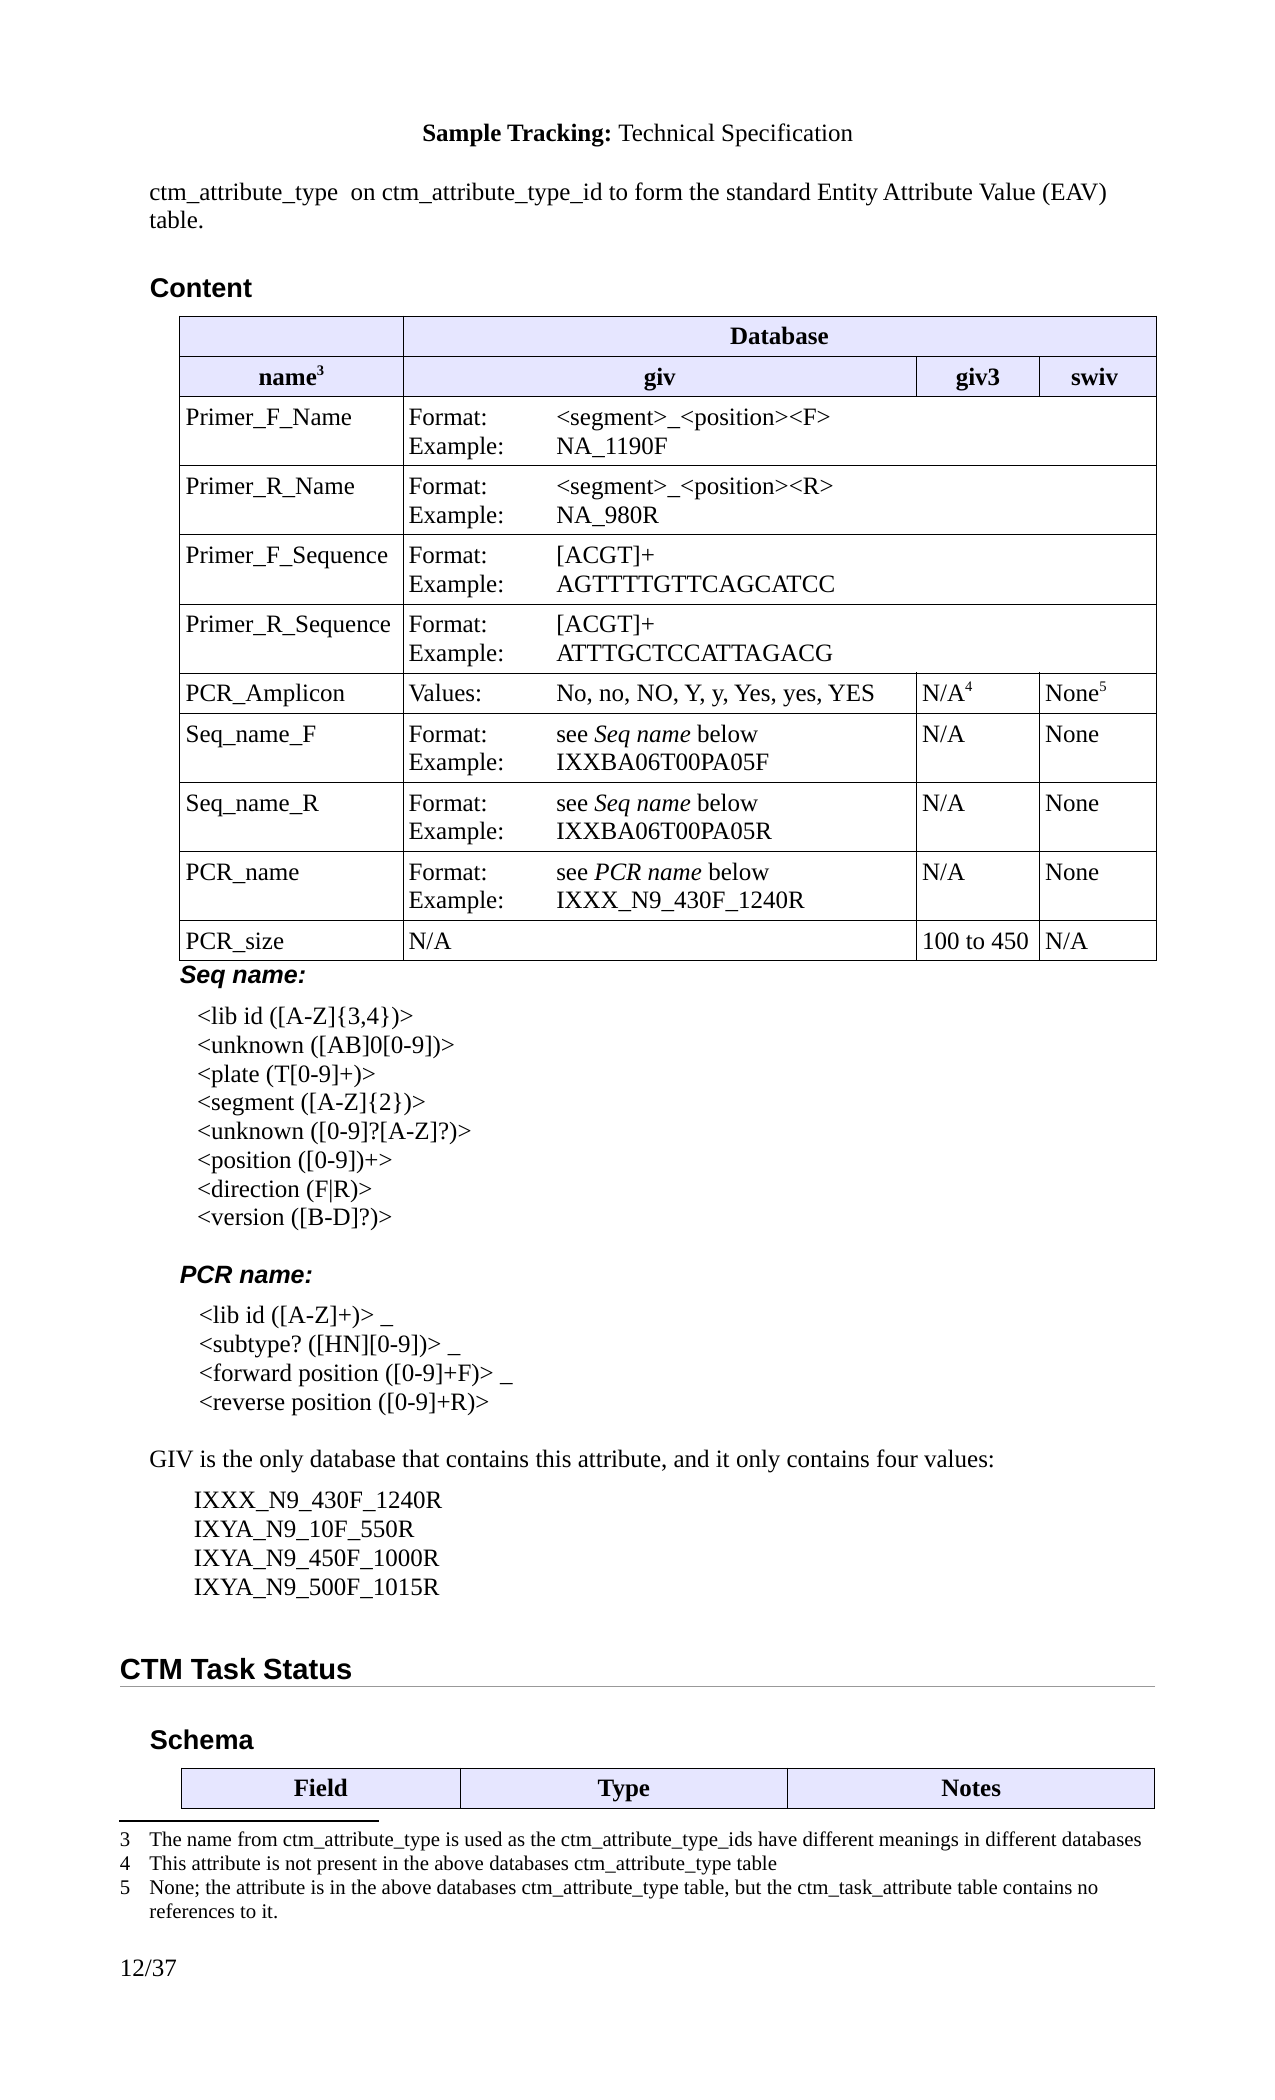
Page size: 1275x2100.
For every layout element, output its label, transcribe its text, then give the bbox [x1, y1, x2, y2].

table_cell None [1040, 852, 1156, 920]
text <direction (F|R)> [197, 1174, 1155, 1202]
table_cell Primer_F_Name [180, 397, 403, 465]
text <subtype? ([HN][0-9])> _ [199, 1329, 1155, 1358]
table_cell 100 to 450 [917, 921, 1039, 960]
subtitle PCR name: [179, 1260, 1155, 1289]
text <version ([B-D]?)> [197, 1202, 1155, 1231]
text <lib id ([A-Z]{3,4})> [197, 1001, 1155, 1030]
table_header Type [461, 1769, 787, 1808]
table_cell Format: see PCR name below Example: IXXX_N9_430F_1240R [404, 852, 916, 920]
table_cell N/A [917, 852, 1039, 920]
text IXYA_N9_450F_1000R [193, 1543, 1155, 1572]
table_cell PCR_name [180, 852, 403, 920]
table_cell Format: <segment>_<position><F> Example: NA_1190F [404, 397, 1156, 465]
table_cell None [1040, 674, 1156, 713]
subtitle Schema [149, 1724, 1155, 1755]
text <unknown ([0-9]?[A-Z]?)> [197, 1116, 1155, 1145]
table_cell Format: [ACGT]+ Example: ATTTGCTCCATTAGACG [404, 605, 1156, 672]
table_cell None [1040, 783, 1156, 851]
table_cell name [180, 357, 403, 396]
table_cell N/A [917, 674, 1039, 713]
text GIV is the only database that contains this attribute, and it only contains four values: [149, 1444, 1155, 1473]
table_cell N/A [917, 714, 1039, 782]
table_cell Primer_R_Name [180, 466, 403, 534]
text <plate (T[0-9]+)> [197, 1059, 1155, 1087]
table_cell swiv [1040, 357, 1156, 396]
table_cell Primer_F_Sequence [180, 535, 403, 603]
table_cell PCR_Amplicon [180, 674, 403, 713]
table_cell N/A [404, 921, 916, 960]
table_cell Format: [ACGT]+ Example: AGTTTTGTTCAGCATCC [404, 535, 1156, 603]
text IXYA_N9_500F_1015R [193, 1572, 1155, 1601]
table_header Notes [788, 1769, 1154, 1808]
subtitle Content [149, 272, 1155, 303]
table_header Database [404, 317, 1156, 356]
table_cell Seq_name_F [180, 714, 403, 782]
text IXYA_N9_10F_550R [193, 1514, 1155, 1543]
text <segment ([A-Z]{2})> [197, 1087, 1155, 1116]
text ctm_attribute_type on ctm_attribute_type_id to form the standard Entity Attribute Value (EAV) table. [149, 177, 1155, 234]
table_cell PCR_size [180, 921, 403, 960]
text <forward position ([0-9]+F)> _ [199, 1358, 1155, 1387]
table_header Field [182, 1769, 460, 1808]
table_cell N/A [1040, 921, 1156, 960]
text IXXX_N9_430F_1240R [193, 1486, 1155, 1514]
table_header [180, 317, 403, 356]
table_cell Format: see Seq name below Example: IXXBA06T00PA05F [404, 714, 916, 782]
table_cell N/A [917, 783, 1039, 851]
table_cell Primer_R_Sequence [180, 605, 403, 672]
table_cell giv3 [917, 357, 1039, 396]
table_cell Format: <segment>_<position><R> Example: NA_980R [404, 466, 1156, 534]
table_cell Values: No, no, NO, Y, y, Yes, yes, YES [404, 674, 916, 713]
text <reverse position ([0-9]+R)> [199, 1387, 1155, 1416]
table_cell giv [404, 357, 916, 396]
text <lib id ([A-Z]+)> _ [199, 1301, 1155, 1329]
table_cell Seq_name_R [180, 783, 403, 851]
text <unknown ([AB]0[0-9])> [197, 1030, 1155, 1059]
table_cell Format: see Seq name below Example: IXXBA06T00PA05R [404, 783, 916, 851]
text <position ([0-9])+> [197, 1145, 1155, 1174]
table_cell None [1040, 714, 1156, 782]
subtitle CTM Task Status [119, 1652, 1155, 1687]
subtitle Seq name: [179, 961, 1155, 989]
